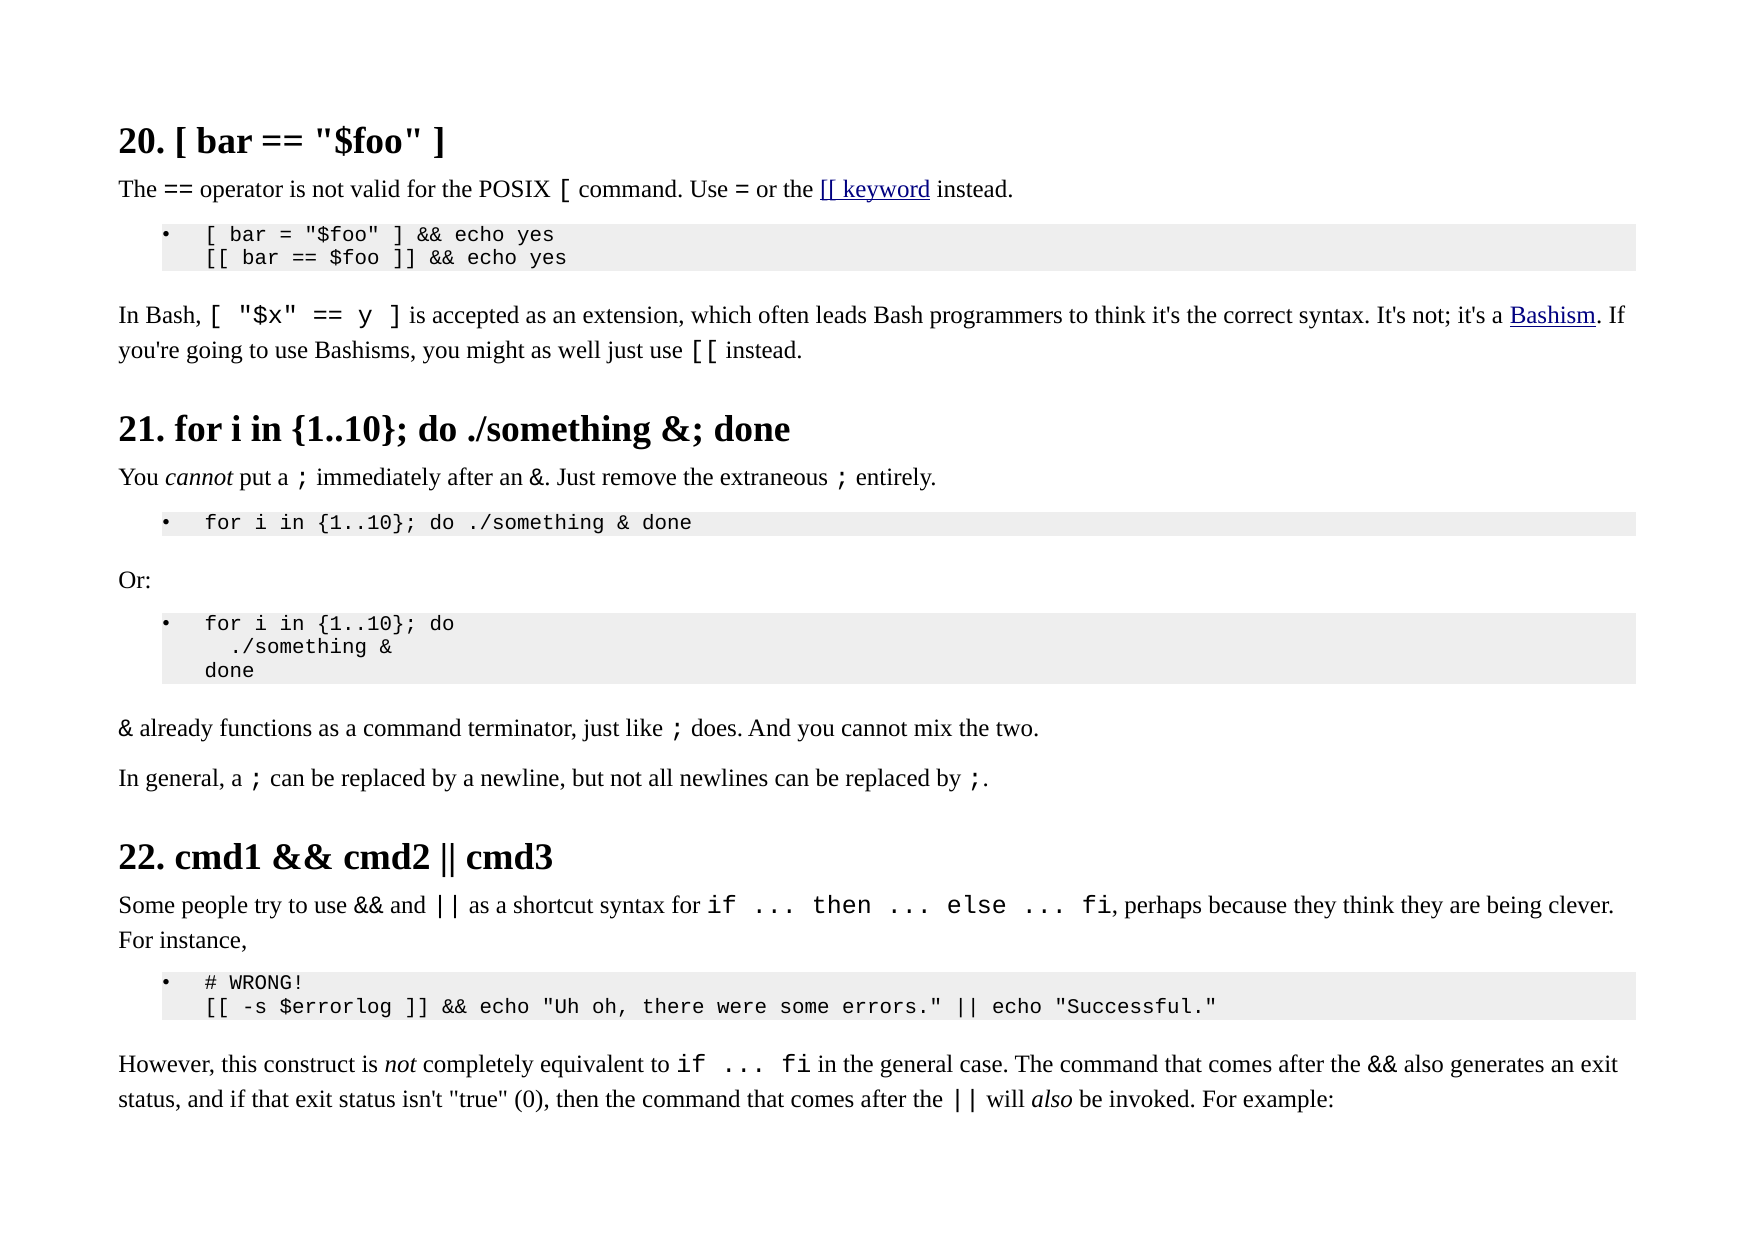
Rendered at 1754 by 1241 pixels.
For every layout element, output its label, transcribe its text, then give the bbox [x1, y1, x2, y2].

subtitle 20. [ bar == "$foo" ] [118, 118, 1636, 161]
text Or: [118, 565, 1636, 594]
text & already functions as a command terminator, just like ; does. And you cannot mix the two. [118, 713, 1636, 744]
text In general, a ; can be replaced by a newline, but not all newlines can be replaced by ;. [118, 763, 1636, 794]
list ./something & [162, 636, 1636, 660]
subtitle 21. for i in {1..10}; do ./something &; done [118, 406, 1636, 449]
list for i in {1..10}; do [162, 613, 1636, 636]
list for i in {1..10}; do ./something & done [162, 512, 1636, 536]
text You cannot put a ; immediately after an &. Just remove the extraneous ; entirely. [118, 462, 1636, 493]
list [ bar = "$foo" ] && echo yes [162, 224, 1636, 247]
subtitle 22. cmd1 && cmd2 || cmd3 [118, 834, 1636, 877]
text In Bash, [ "$x" == y ] is accepted as an extension, which often leads Bash programmers to think it's the correct syntax. It's not; it's a Bashism. If you're going to use Bashisms, you might as well just use [[ instead. [118, 301, 1636, 366]
list done [162, 660, 1636, 684]
list [[ -s $errorlog ]] && echo "Uh oh, there were some errors." || echo "Successful." [162, 996, 1636, 1020]
text However, this construct is not completely equivalent to if ... fi in the general case. The command that comes after the && also generates an exit status, and if that exit status isn't "true" (0), then the command that comes after the || will also be invoked. For example: [118, 1049, 1636, 1115]
list # WRONG! [162, 972, 1636, 996]
text Some people try to use && and || as a shortcut syntax for if ... then ... else ... fi, perhaps because they think they are being clever. For instance, [118, 890, 1636, 953]
list [[ bar == $foo ]] && echo yes [162, 247, 1636, 271]
text The == operator is not valid for the POSIX [ command. Use = or the [[ keyword instead. [118, 174, 1636, 204]
